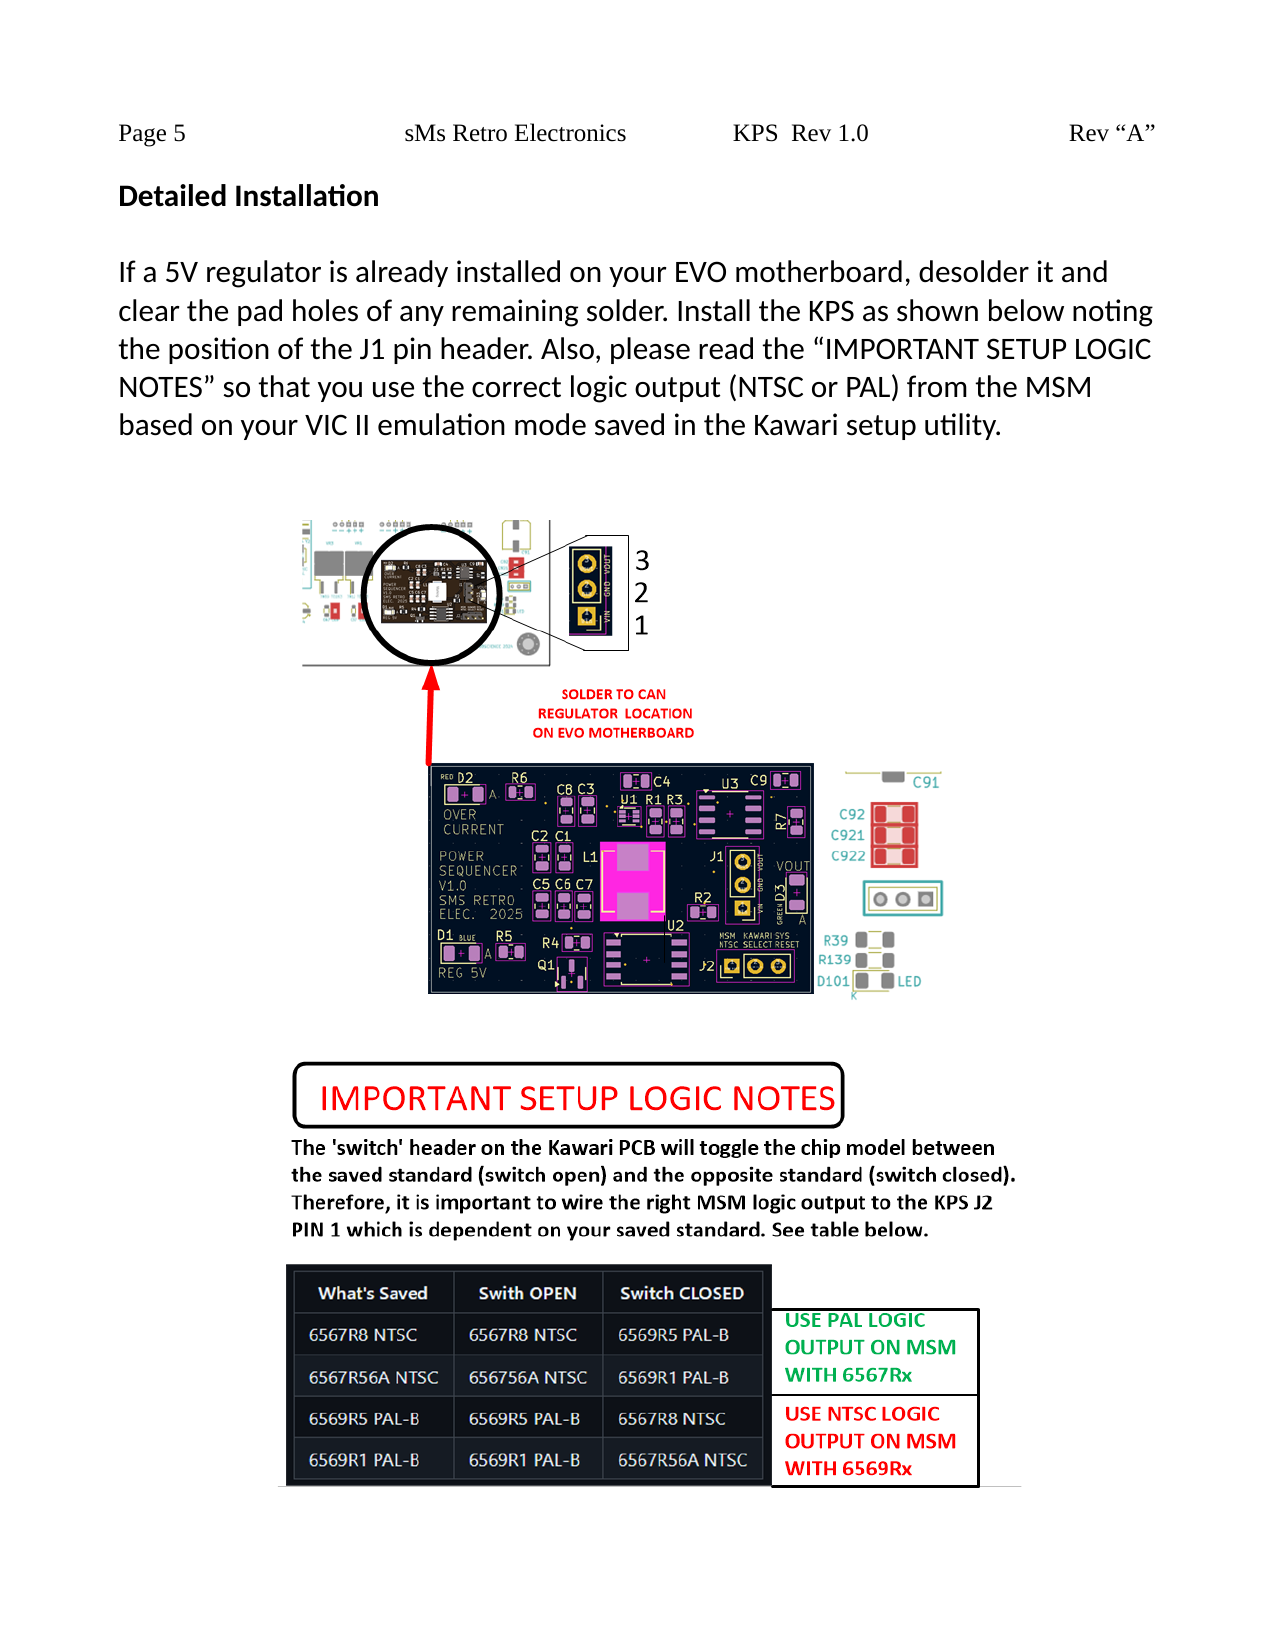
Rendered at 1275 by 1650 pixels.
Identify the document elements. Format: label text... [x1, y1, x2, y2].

picture [302, 520, 986, 1017]
text Detailed Installation [118, 176, 1157, 214]
picture [277, 1058, 1022, 1493]
text If a 5V regulator is already installed on your EVO motherboard, desolder it and clear the pad holes of any remaining solder. Install the KPS as shown below noting the position of the J1 pin header. Also, please read the “IMPORTANT SETUP LOGIC NOTES” so that you use the correct logic output (NTSC or PAL) from the MSM based on your VIC II emulation mode saved in the Kawari setup utility. [118, 253, 1157, 443]
